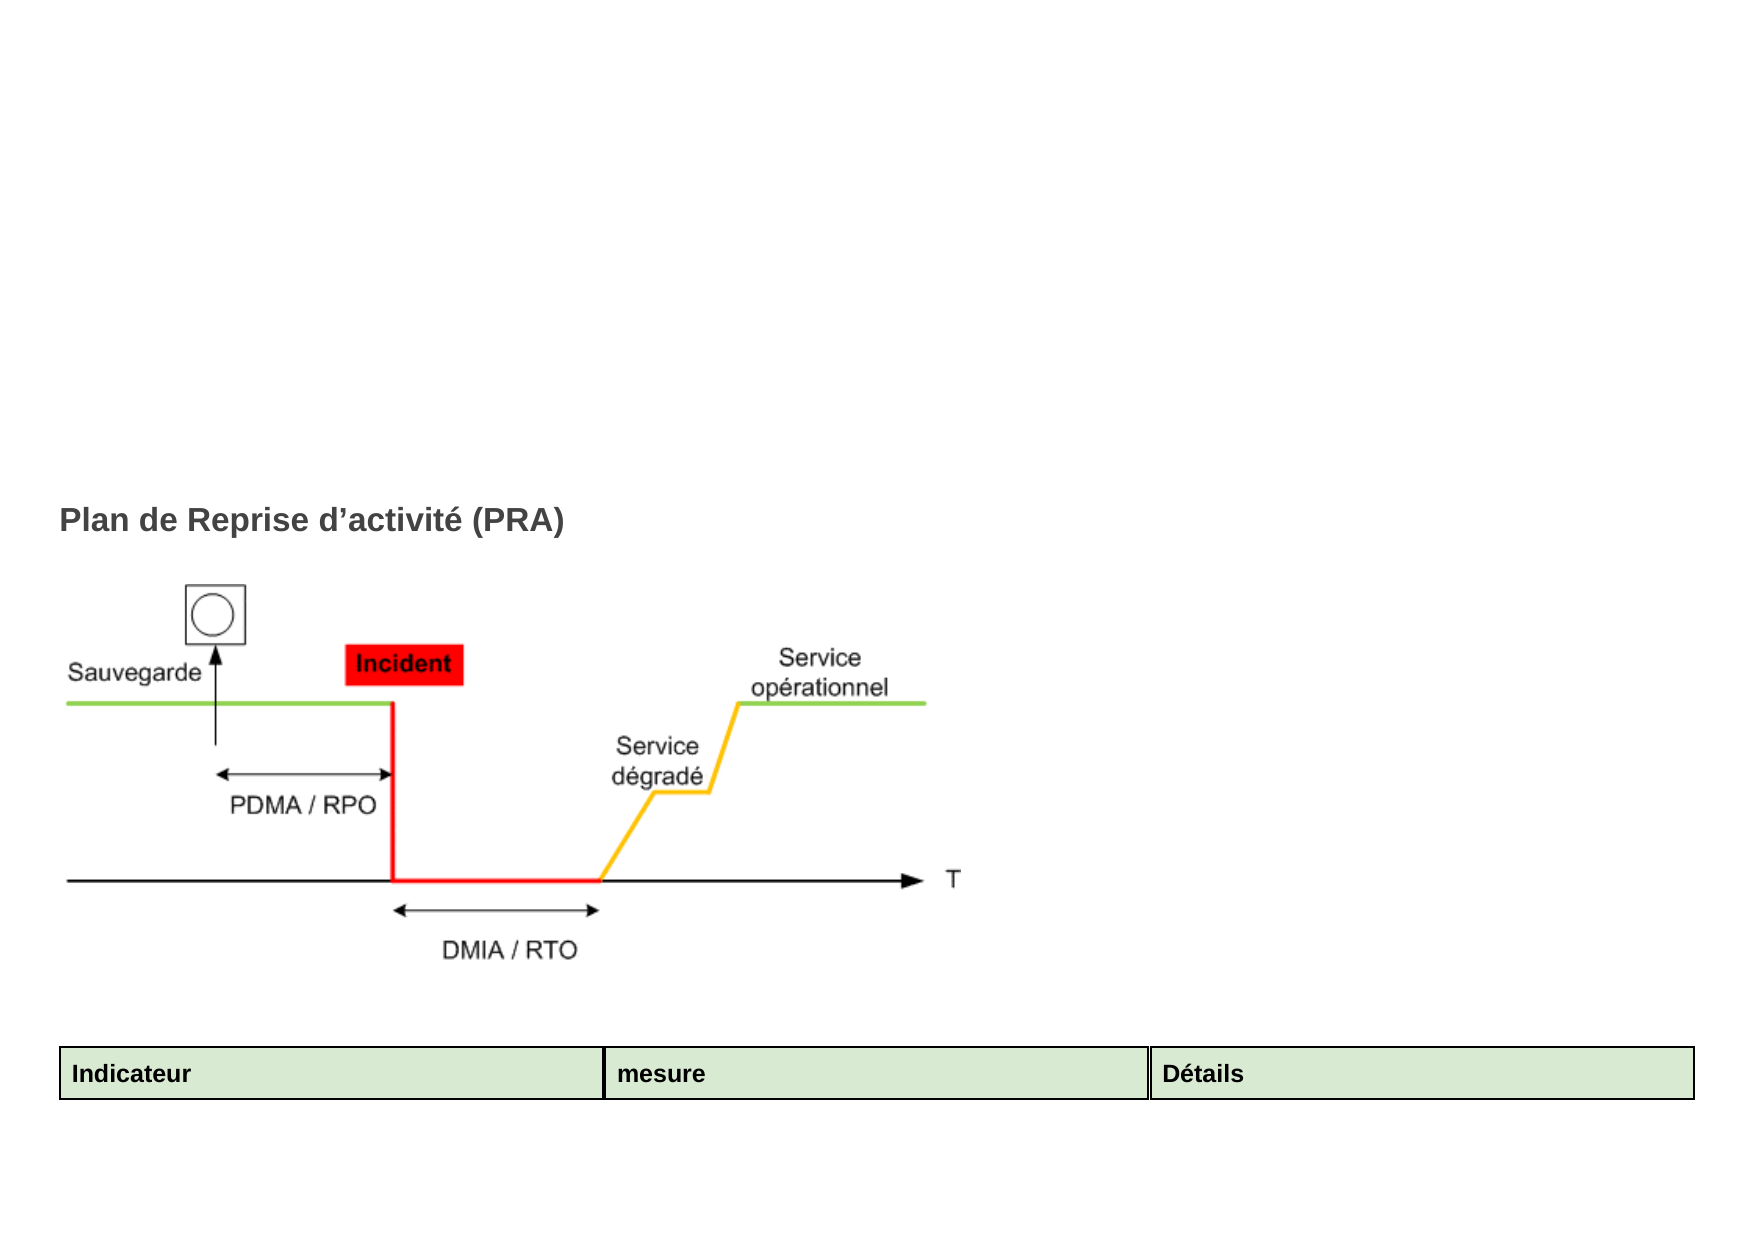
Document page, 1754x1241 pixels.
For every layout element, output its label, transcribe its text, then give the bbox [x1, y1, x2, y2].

table_header Indicateur [61, 1048, 602, 1098]
picture [65, 584, 961, 966]
table_header mesure [606, 1048, 1147, 1098]
table_header Détails [1152, 1048, 1693, 1098]
subtitle Plan de Reprise d’activité (PRA) [59, 500, 1695, 539]
